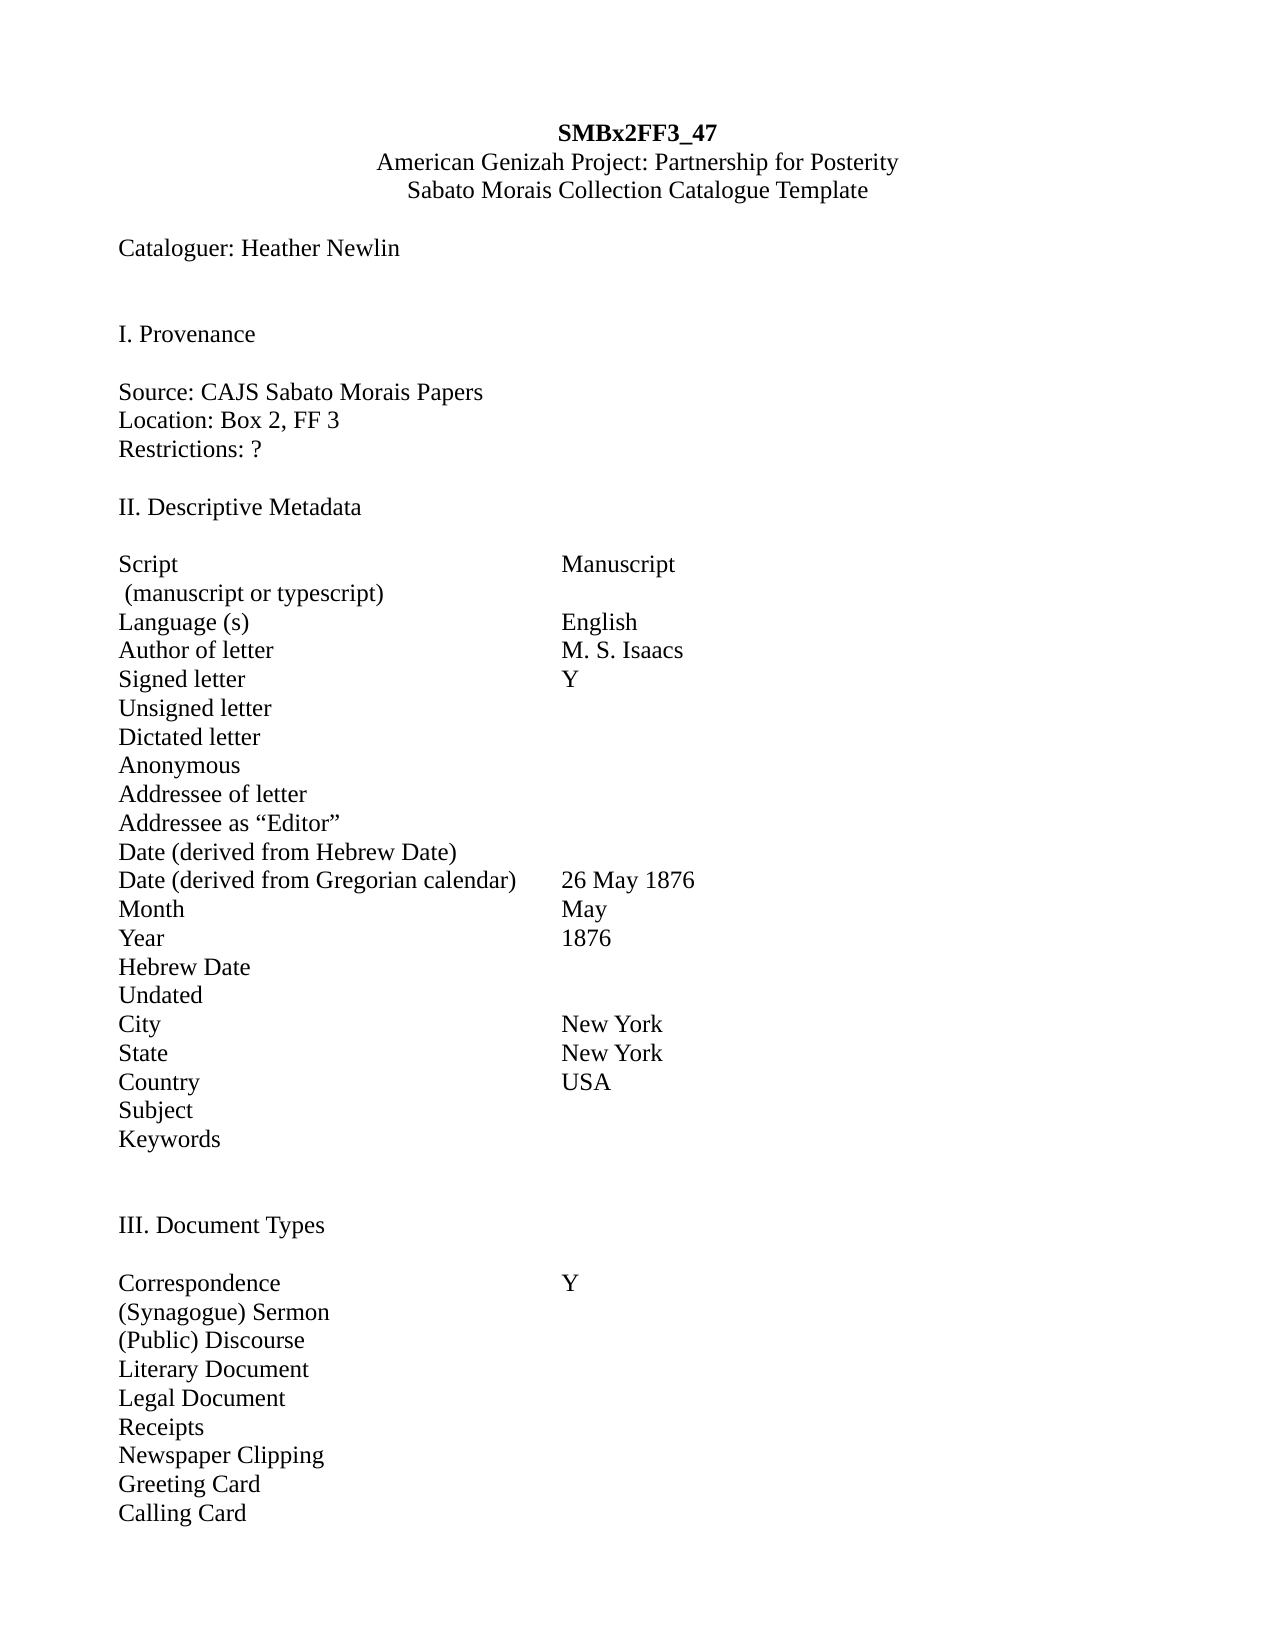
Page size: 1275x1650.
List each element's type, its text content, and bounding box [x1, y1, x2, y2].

text Sabato Morais Collection Catalogue Template [118, 176, 1157, 204]
text Greeting Card [118, 1469, 1157, 1498]
text Newspaper Clipping [118, 1441, 1157, 1469]
text Addressee of letter [118, 779, 1157, 808]
text Correspondence Y [118, 1268, 1157, 1297]
text Keywords [118, 1124, 1157, 1153]
text Hebrew Date [118, 952, 1157, 981]
text III. Document Types [118, 1211, 1157, 1239]
text Calling Card [118, 1498, 1157, 1527]
text Receipts [118, 1412, 1157, 1441]
text SMBx2FF3_47 [118, 118, 1157, 147]
text (Public) Discourse [118, 1326, 1157, 1354]
text Subject [118, 1096, 1157, 1124]
text Date (derived from Gregorian calendar) 26 May 1876 [118, 866, 1157, 894]
text Addressee as “Editor” [118, 808, 1157, 837]
text Author of letter M. S. Isaacs [118, 636, 1157, 664]
text Unsigned letter [118, 693, 1157, 722]
text Legal Document [118, 1383, 1157, 1412]
text (manuscript or typescript) [118, 578, 1157, 607]
text Signed letter Y [118, 664, 1157, 693]
text Year 1876 [118, 923, 1157, 952]
text Date (derived from Hebrew Date) [118, 837, 1157, 866]
text Literary Document [118, 1354, 1157, 1383]
text Undated [118, 981, 1157, 1009]
text State New York [118, 1038, 1157, 1067]
text (Synagogue) Sermon [118, 1297, 1157, 1326]
text II. Descriptive Metadata [118, 492, 1157, 521]
text Restrictions: ? [118, 434, 1157, 463]
text Dictated letter [118, 722, 1157, 751]
text Month May [118, 894, 1157, 923]
text Language (s) English [118, 607, 1157, 636]
text Cataloguer: Heather Newlin [118, 233, 1157, 262]
text Anonymous [118, 751, 1157, 779]
text City New York [118, 1009, 1157, 1038]
text Script Manuscript [118, 549, 1157, 578]
text American Genizah Project: Partnership for Posterity [118, 147, 1157, 176]
text Country USA [118, 1067, 1157, 1096]
text I. Provenance [118, 319, 1157, 348]
text Location: Box 2, FF 3 [118, 406, 1157, 434]
text Source: CAJS Sabato Morais Papers [118, 377, 1157, 406]
